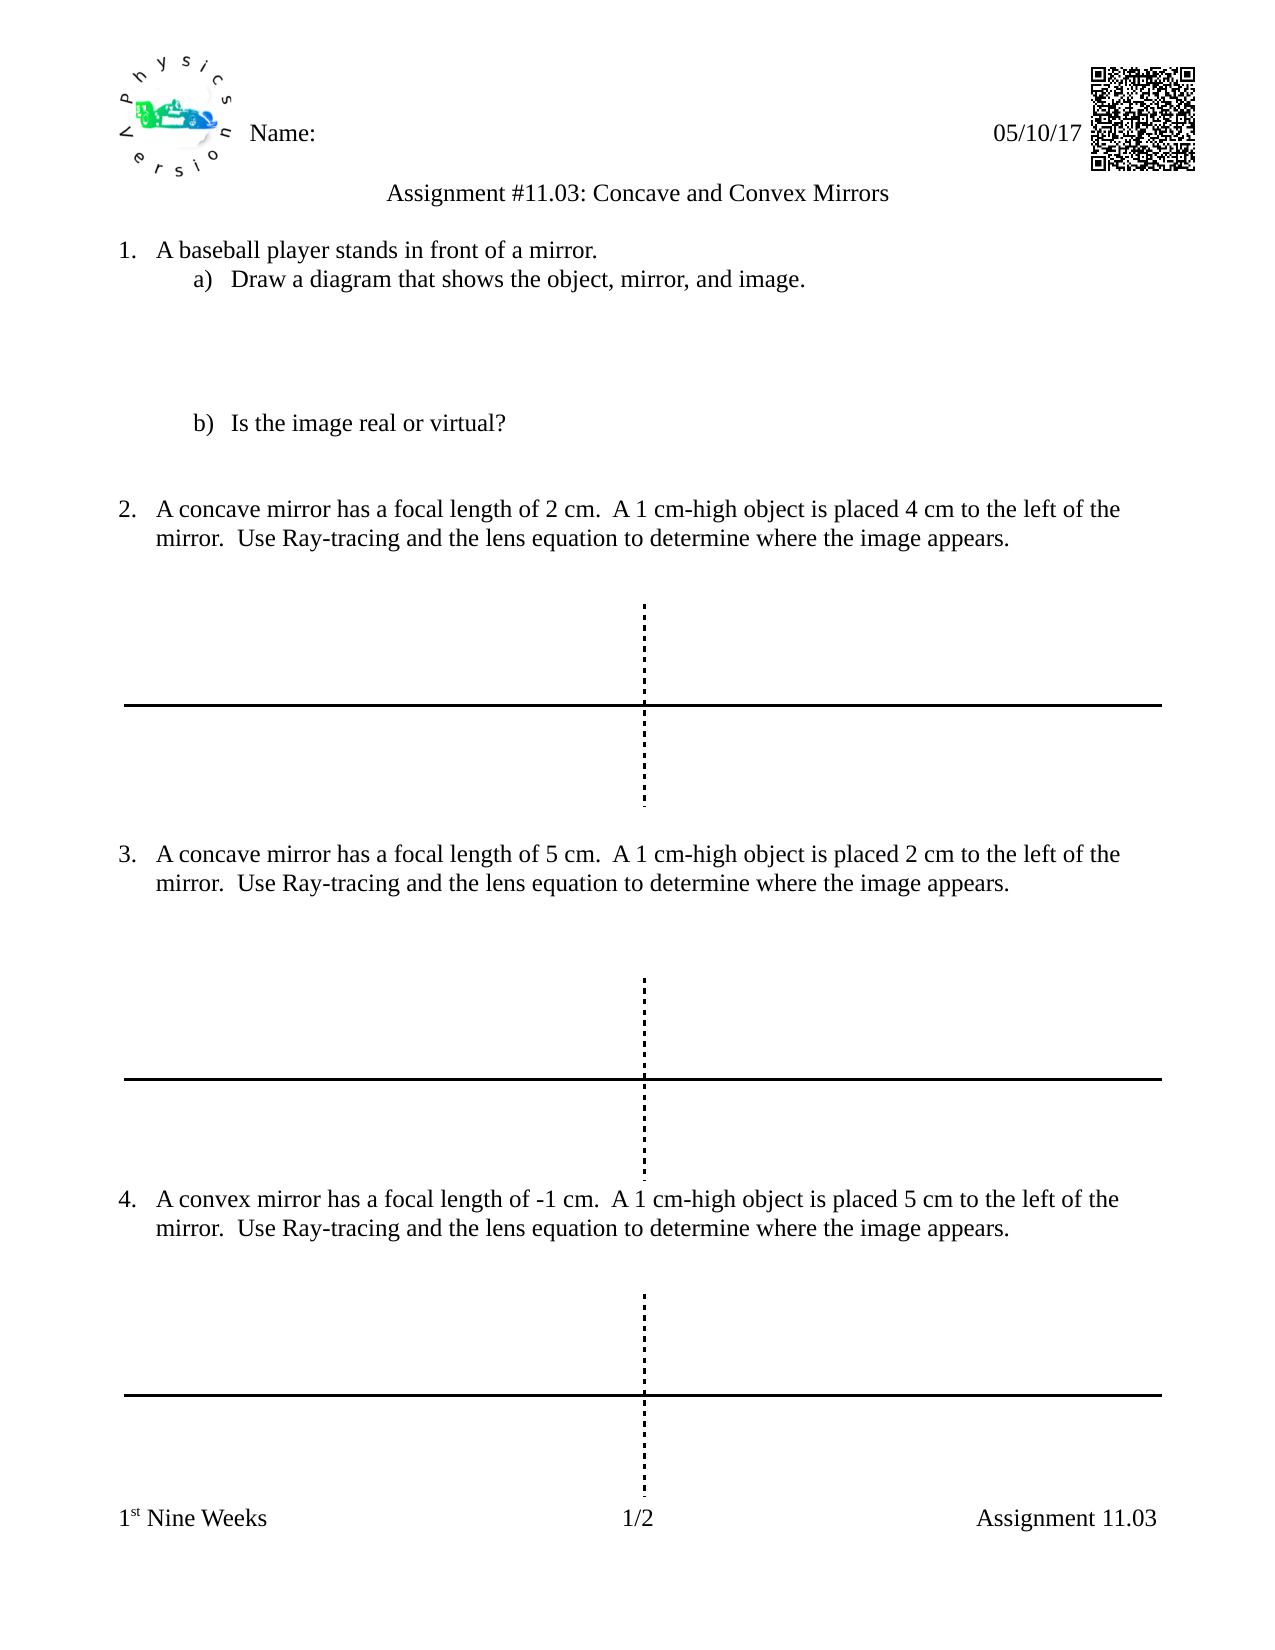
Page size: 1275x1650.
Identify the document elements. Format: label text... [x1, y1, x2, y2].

list Is the image real or virtual? [193, 408, 1157, 437]
list A concave mirror has a focal length of 2 cm. A 1 cm-high object is placed 4 cm to the left of the mirror. Use Ray-tracing and the lens equation to determine where the image appears. [118, 494, 1157, 552]
picture [1082, 58, 1203, 179]
list A baseball player stands in front of a mirror. [118, 236, 1157, 264]
picture [119, 56, 232, 177]
list Draw a diagram that shows the object, mirror, and image. [193, 264, 1157, 293]
list A convex mirror has a focal length of -1 cm. A 1 cm-high object is placed 5 cm to the left of the mirror. Use Ray-tracing and the lens equation to determine where the image appears. [118, 1184, 1157, 1242]
text Assignment #11.03: Concave and Convex Mirrors [118, 176, 1157, 207]
list A concave mirror has a focal length of 5 cm. A 1 cm-high object is placed 2 cm to the left of the mirror. Use Ray-tracing and the lens equation to determine where the image appears. [118, 839, 1157, 897]
